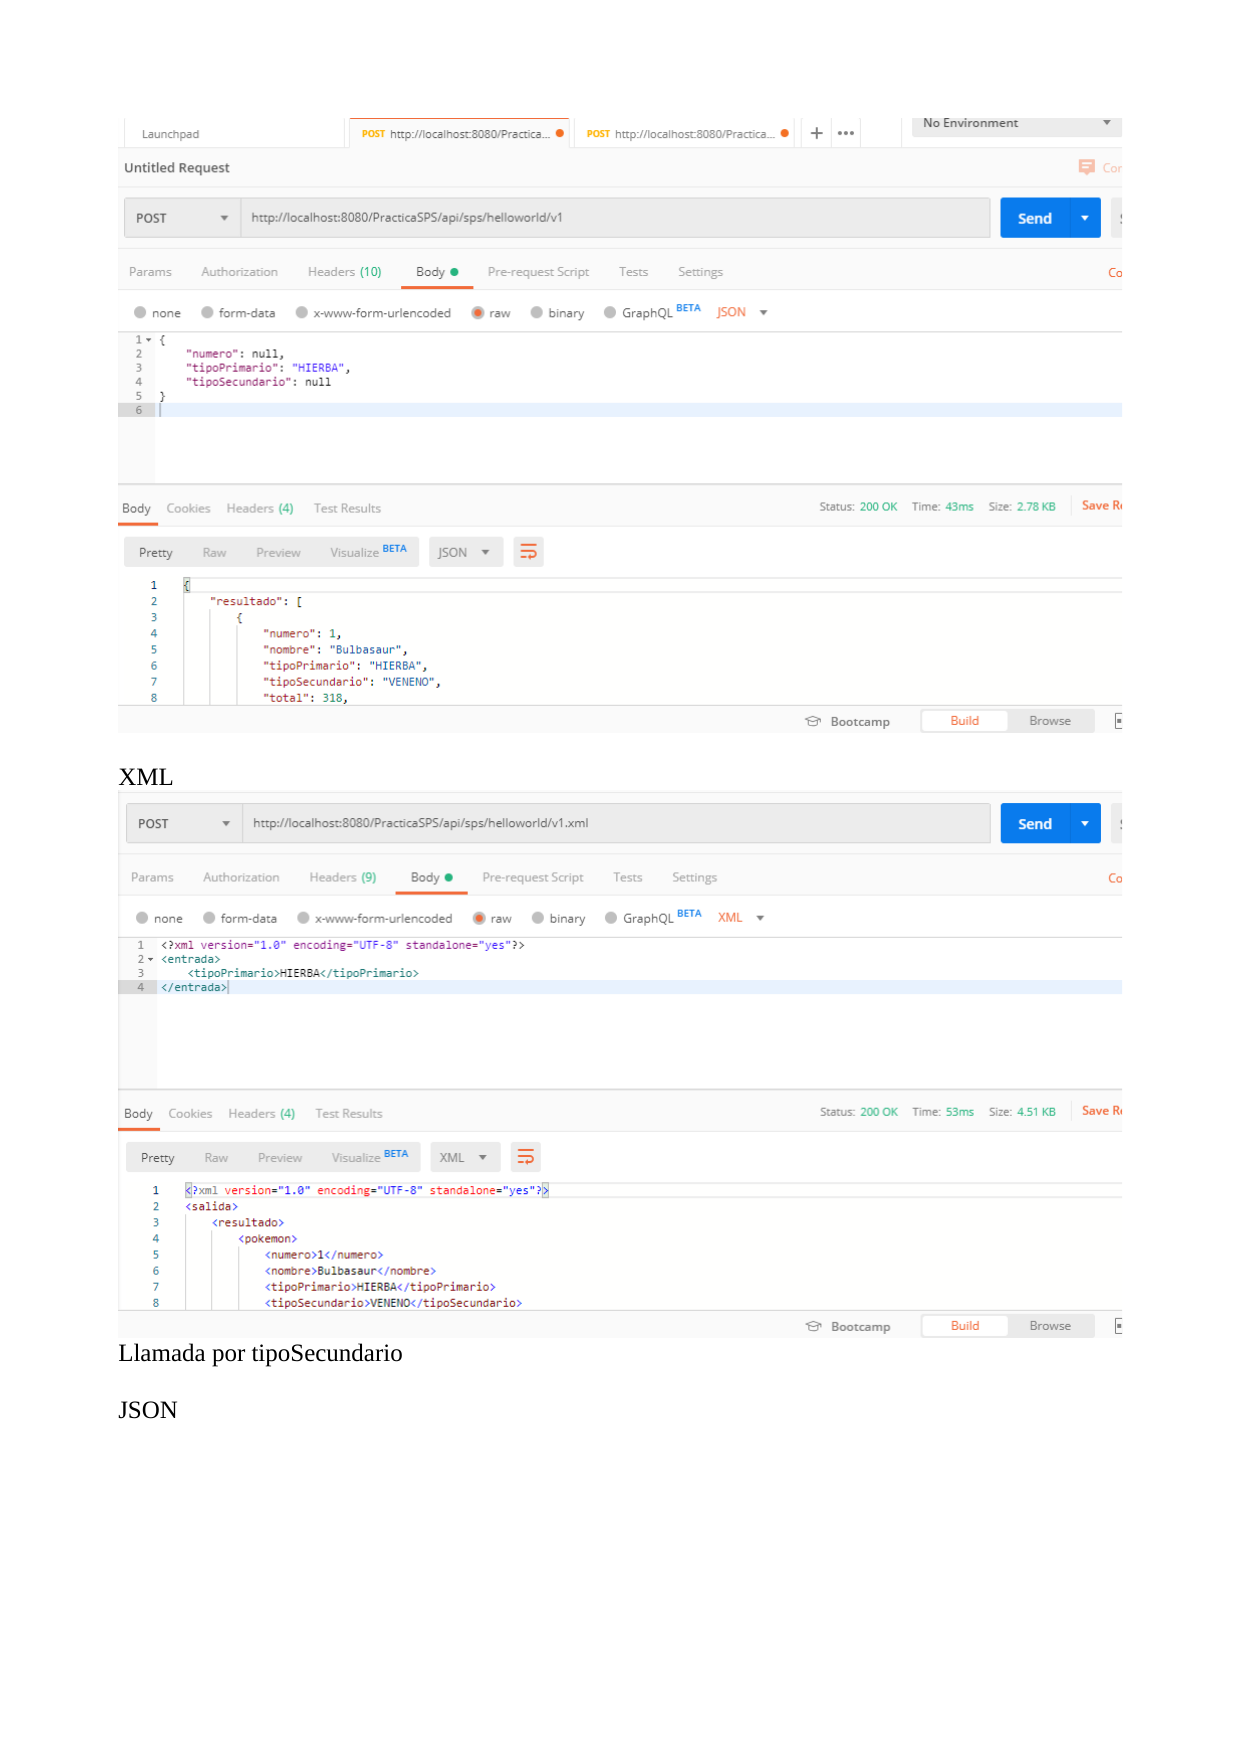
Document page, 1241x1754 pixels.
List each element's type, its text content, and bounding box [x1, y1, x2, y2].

text Llamada por tipoSecundario [118, 1338, 1122, 1367]
text XML [118, 762, 1122, 790]
text JSON [118, 1395, 1122, 1424]
